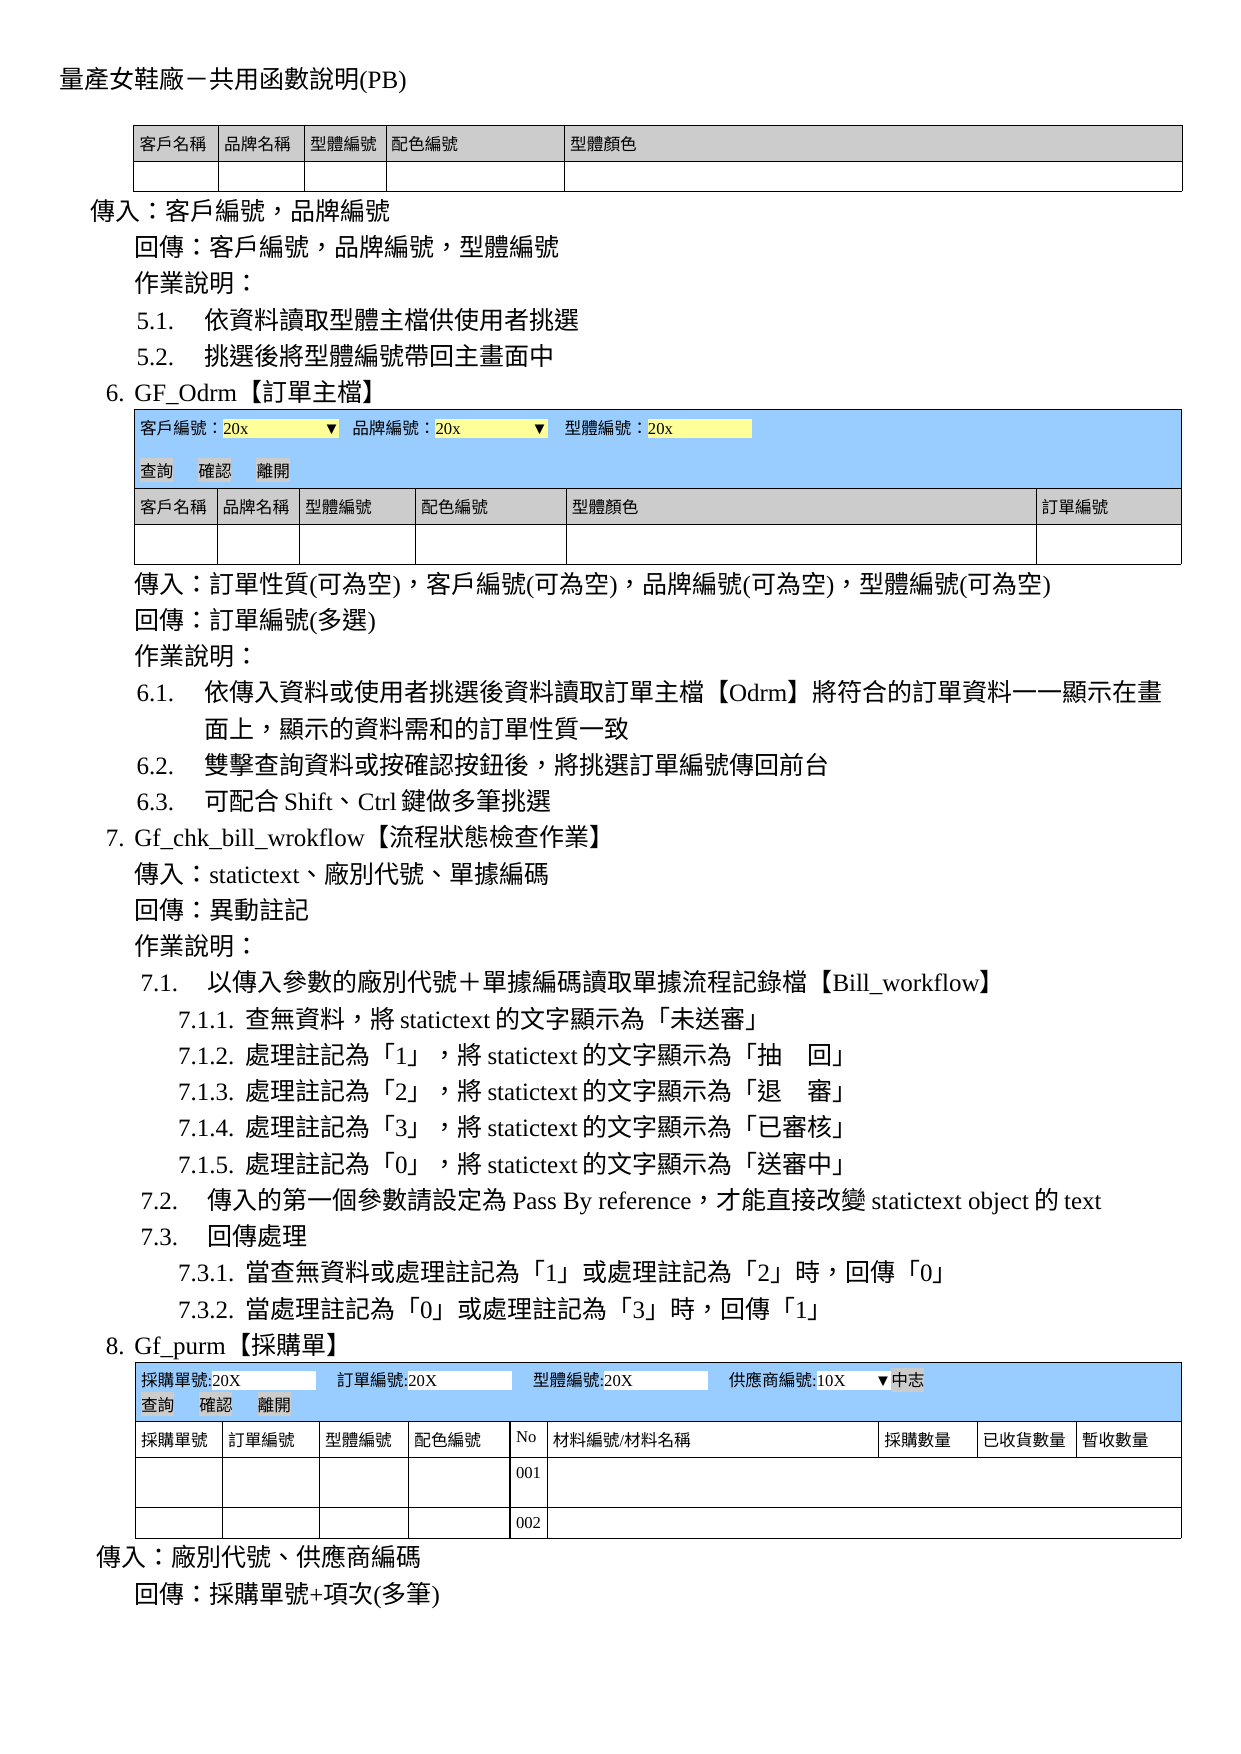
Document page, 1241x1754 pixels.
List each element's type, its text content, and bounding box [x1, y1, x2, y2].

table_cell [135, 525, 217, 564]
table_cell 材料編號/材料名稱 [548, 1422, 878, 1457]
table_cell [409, 1508, 509, 1538]
table_cell 001 [511, 1458, 547, 1507]
list 以傳入參數的廠別代號＋單據編碼讀取單據流程記錄檔【Bill_workflow】 [134, 963, 1181, 999]
list 傳入的第一個參數請設定為Pass By reference，才能直接改變statictext object的text [134, 1180, 1181, 1217]
table_cell 訂單編號 [223, 1422, 319, 1457]
list 處理註記為「0」，將statictext的文字顯示為「送審中」 [172, 1144, 1181, 1180]
table_cell 採購單號 [136, 1422, 222, 1457]
table_cell 採購數量 [879, 1422, 977, 1457]
list 處理註記為「3」，將statictext的文字顯示為「已審核」 [172, 1108, 1181, 1144]
table_cell 品牌名稱 [218, 489, 299, 524]
list 作業說明： [97, 264, 1181, 300]
text 傳入：廠別代號、供應商編碼 [59, 1538, 1181, 1574]
list 作業說明： [97, 927, 1181, 963]
table_cell [548, 1508, 1181, 1538]
table_cell [136, 1458, 222, 1507]
table_cell 暫收數量 [1077, 1422, 1181, 1457]
list 回傳：訂單編號(多選) [97, 600, 1181, 637]
table_cell 品牌名稱 [219, 126, 304, 161]
list 回傳：異動註記 [97, 890, 1181, 927]
list 查無資料，將statictext的文字顯示為「未送審」 [172, 999, 1181, 1035]
table_cell 型體顏色 [567, 489, 1036, 524]
table_cell 已收貨數量 [978, 1422, 1076, 1457]
list 回傳處理 [134, 1217, 1181, 1253]
table_header 客戶編號：20x ▼ 品牌編號：20x ▼ 型體編號：20x 查詢 確認 離開 [135, 410, 1181, 488]
table_cell 型體編號 [305, 126, 386, 161]
table_cell 客戶名稱 [135, 489, 217, 524]
list 處理註記為「1」，將statictext的文字顯示為「抽 回」 [172, 1035, 1181, 1072]
list 傳入：客戶編號，品牌編號 [22, 191, 1181, 228]
table_cell [223, 1458, 319, 1507]
table_cell 型體編號 [300, 489, 415, 524]
list 當查無資料或處理註記為「1」或處理註記為「2」時，回傳「0」 [172, 1253, 1181, 1289]
table_cell [300, 525, 415, 564]
table_cell [320, 1508, 408, 1538]
list 挑選後將型體編號帶回主畫面中 [130, 336, 1181, 373]
table_cell [565, 162, 1182, 191]
table_cell [223, 1508, 319, 1538]
list Gf_chk_bill_wrokflow【流程狀態檢查作業】 [99, 818, 1181, 854]
table_cell No [511, 1422, 547, 1457]
list 雙擊查詢資料或按確認按鈕後，將挑選訂單編號傳回前台 [130, 745, 1181, 782]
table_cell [416, 525, 566, 564]
table_cell [1037, 525, 1181, 564]
list 依資料讀取型體主檔供使用者挑選 [130, 300, 1181, 336]
list 當處理註記為「0」或處理註記為「3」時，回傳「1」 [172, 1289, 1181, 1325]
list 回傳：採購單號+項次(多筆) [97, 1574, 1181, 1610]
list 傳入：statictext、廠別代號、單據編碼 [97, 854, 1181, 890]
table_cell 型體編號 [320, 1422, 408, 1457]
table_cell 配色編號 [416, 489, 566, 524]
table_cell 訂單編號 [1037, 489, 1181, 524]
table_header 採購單號:20X 訂單編號:20X 型體編號:20X 供應商編號:10X ▼中志 查詢 確認 離開 [136, 1363, 1181, 1421]
list Gf_purm【採購單】 [99, 1325, 1181, 1362]
table_cell [218, 525, 299, 564]
table_cell 型體顏色 [565, 126, 1182, 161]
list 依傳入資料或使用者挑選後資料讀取訂單主檔【Odrm】將符合的訂單資料一一顯示在畫面上，顯示的資料需和的訂單性質一致 [130, 673, 1181, 745]
table_cell [387, 162, 564, 191]
table_cell [320, 1458, 408, 1507]
list 傳入：訂單性質(可為空)，客戶編號(可為空)，品牌編號(可為空)，型體編號(可為空) [97, 564, 1181, 600]
table_cell 客戶名稱 [134, 126, 218, 161]
list 可配合Shift、Ctrl鍵做多筆挑選 [130, 782, 1181, 818]
table_cell [409, 1458, 509, 1507]
list 回傳：客戶編號，品牌編號，型體編號 [97, 228, 1181, 264]
table_cell [305, 162, 386, 191]
table_cell [548, 1458, 1181, 1507]
table_cell 002 [511, 1508, 547, 1538]
list 作業說明： [97, 637, 1181, 673]
table_cell [136, 1508, 222, 1538]
table_cell [219, 162, 304, 191]
list 處理註記為「2」，將statictext的文字顯示為「退 審」 [172, 1072, 1181, 1108]
list GF_Odrm【訂單主檔】 [99, 373, 1181, 409]
table_cell [567, 525, 1036, 564]
table_cell 配色編號 [409, 1422, 509, 1457]
table_cell [134, 162, 218, 191]
table_cell 配色編號 [387, 126, 564, 161]
